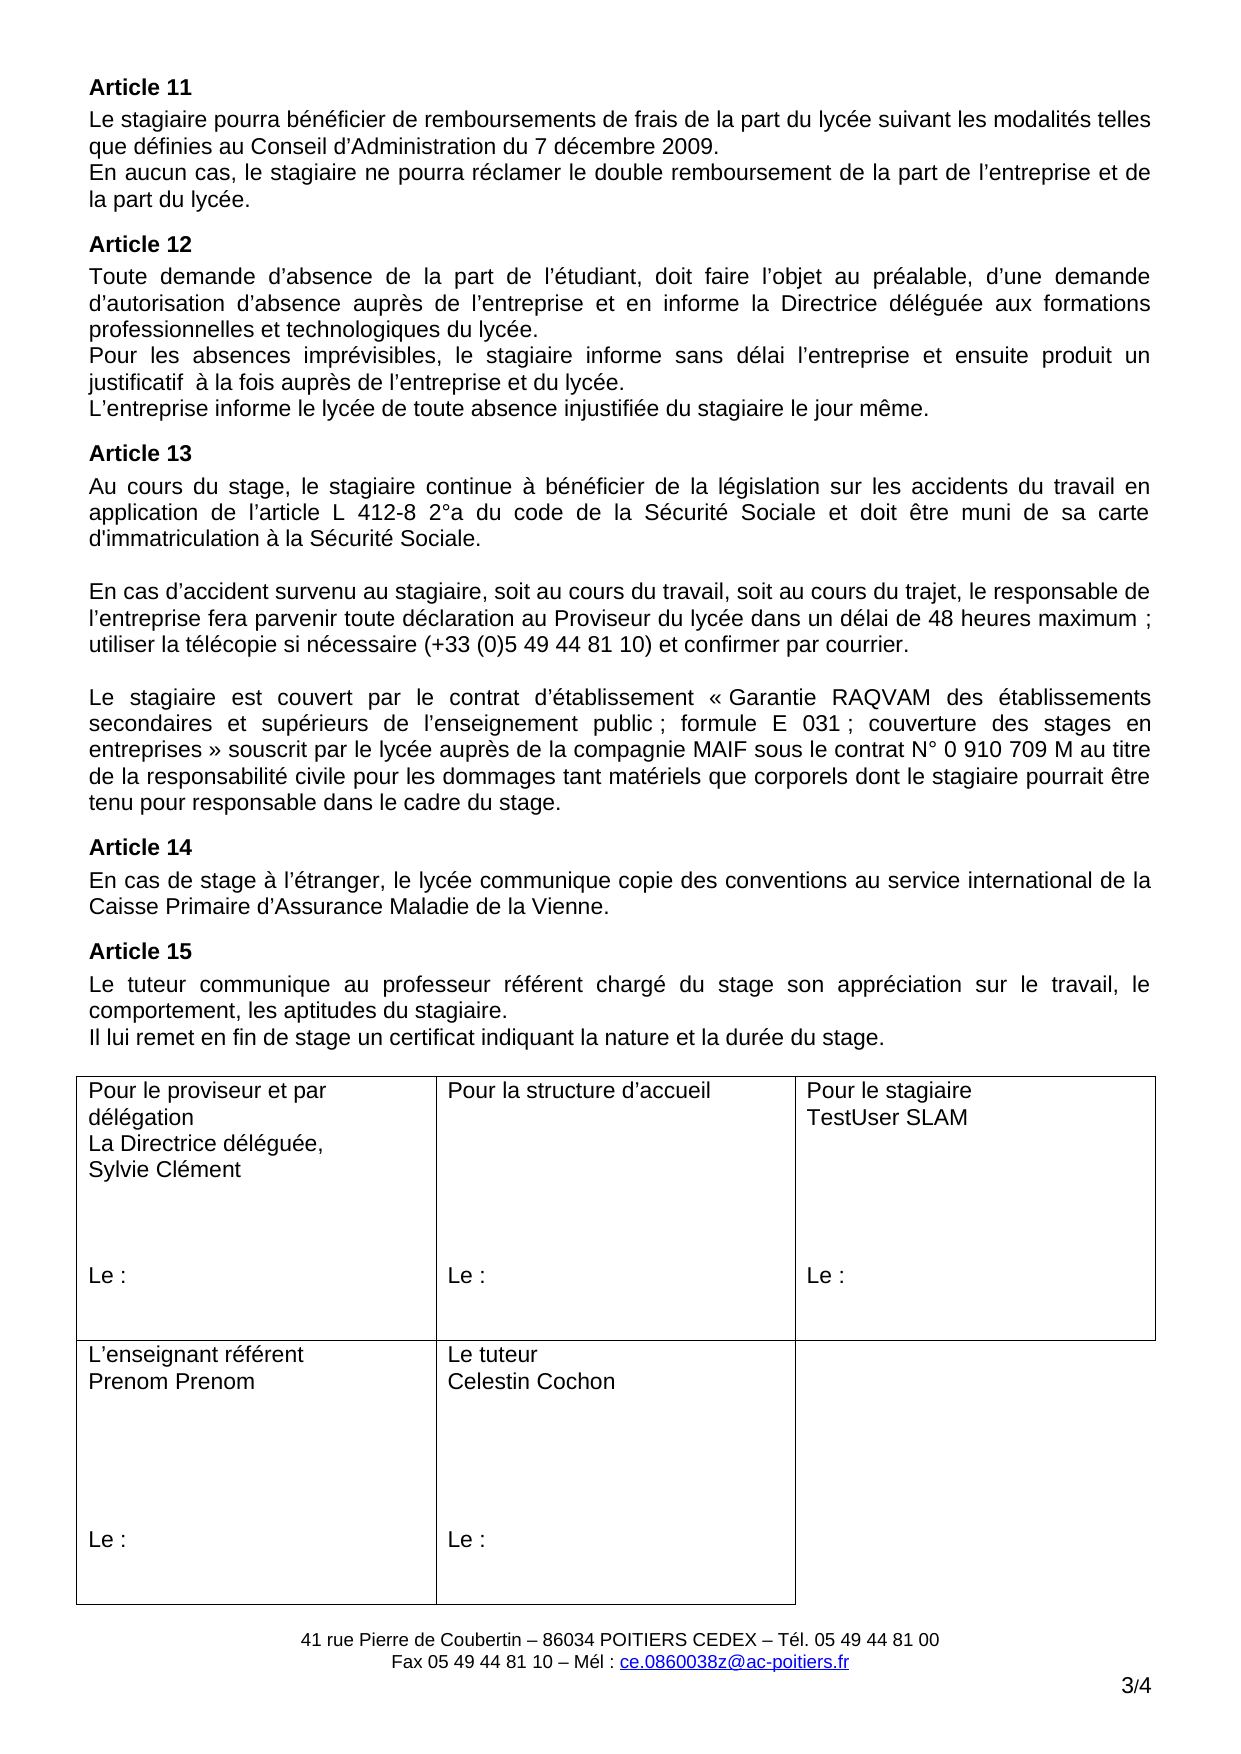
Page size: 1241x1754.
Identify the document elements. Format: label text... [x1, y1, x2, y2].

subtitle Article 12 [89, 231, 1152, 257]
text Le stagiaire pourra bénéficier de remboursements de frais de la part du lycée suivant les modalités telles que définies au Conseil d’Administration du 7 décembre 2009. [89, 106, 1152, 159]
subtitle Article 11 [89, 74, 1152, 100]
text Au cours du stage, le stagiaire continue à bénéficier de la législation sur les accidents du travail en application de l’article L 412-8 2°a du code de la Sécurité Sociale et doit être muni de sa carte d'immatriculation à la Sécurité Sociale. [89, 473, 1152, 552]
text Il lui remet en fin de stage un certificat indiquant la nature et la durée du stage. [89, 1023, 1152, 1050]
text L’entreprise informe le lycée de toute absence injustifiée du stagiaire le jour même. [89, 395, 1152, 421]
text En cas de stage à l’étranger, le lycée communique copie des conventions au service international de la Caisse Primaire d’Assurance Maladie de la Vienne. [89, 867, 1152, 919]
text En cas d’accident survenu au stagiaire, soit au cours du travail, soit au cours du trajet, le responsable de l’entreprise fera parvenir toute déclaration au Proviseur du lycée dans un délai de 48 heures maximum ; utiliser la télécopie si nécessaire (+33 (0)5 49 44 81 10) et confirmer par courrier. [89, 578, 1152, 657]
table_cell L’enseignant référent Prenom Prenom Le : [77, 1341, 436, 1604]
text Le tuteur communique au professeur référent chargé du stage son appréciation sur le travail, le comportement, les aptitudes du stagiaire. [89, 971, 1152, 1023]
table_header Pour la structure d’accueil Le : [437, 1077, 795, 1340]
text Le stagiaire est couvert par le contrat d’établissement « Garantie RAQVAM des établissements secondaires et supérieurs de l’enseignement public ; formule E 031 ; couverture des stages en entreprises » souscrit par le lycée auprès de la compagnie MAIF sous le contrat N° 0 910 709 M au titre de la responsabilité civile pour les dommages tant matériels que corporels dont le stagiaire pourrait être tenu pour responsable dans le cadre du stage. [89, 683, 1152, 815]
text Pour les absences imprévisibles, le stagiaire informe sans délai l’entreprise et ensuite produit un justificatif à la fois auprès de l’entreprise et du lycée. [89, 342, 1152, 395]
table_cell Le tuteur Celestin Cochon Le : [437, 1341, 795, 1604]
table_cell [796, 1341, 1155, 1604]
subtitle Article 15 [89, 938, 1152, 964]
text Toute demande d’absence de la part de l’étudiant, doit faire l’objet au préalable, d’une demande d’autorisation d’absence auprès de l’entreprise et en informe la Directrice déléguée aux formations professionnelles et technologiques du lycée. [89, 263, 1152, 342]
table_header Pour le stagiaire TestUser SLAM Le : [796, 1077, 1155, 1340]
subtitle Article 14 [89, 834, 1152, 860]
table_header Pour le proviseur et par délégation La Directrice déléguée, Sylvie Clément Le : [77, 1077, 436, 1340]
text En aucun cas, le stagiaire ne pourra réclamer le double remboursement de la part de l’entreprise et de la part du lycée. [89, 159, 1152, 212]
subtitle Article 13 [89, 440, 1152, 466]
